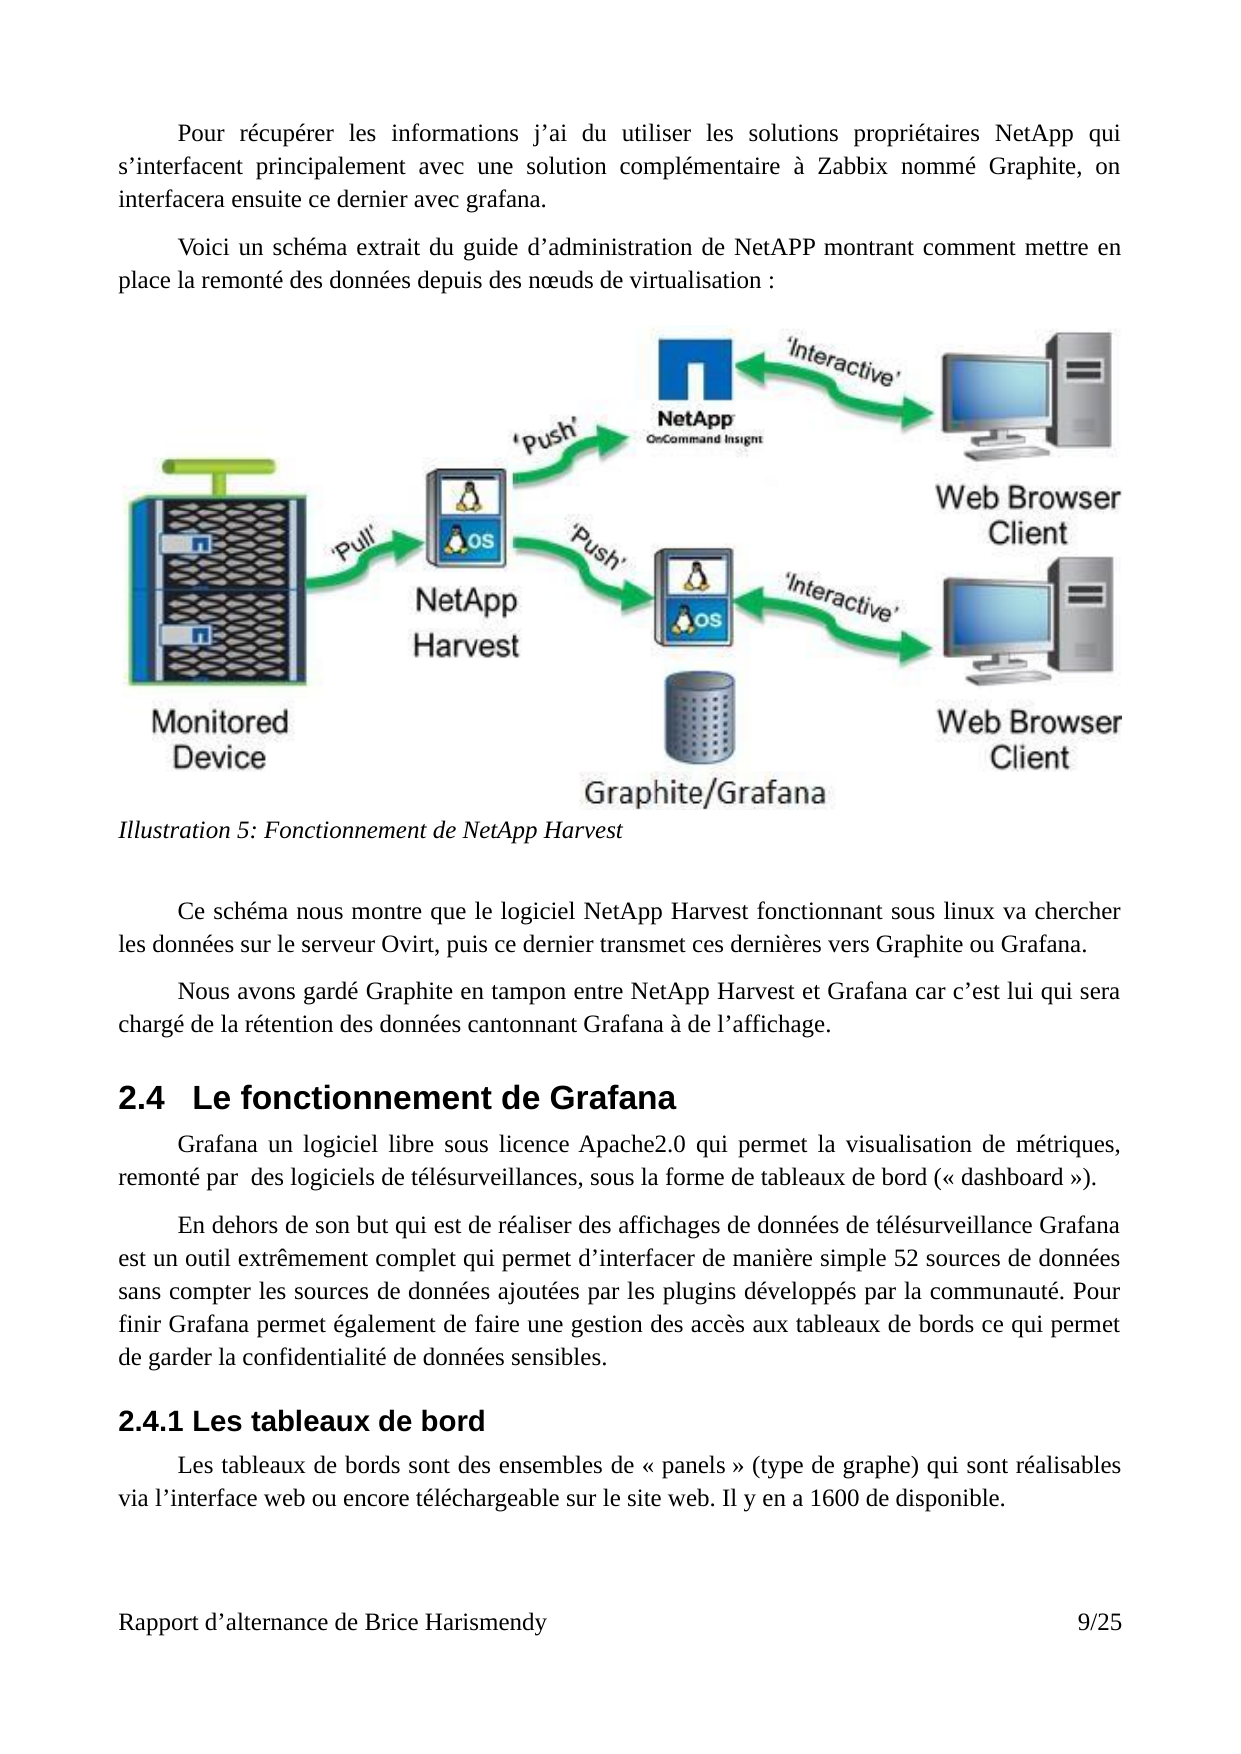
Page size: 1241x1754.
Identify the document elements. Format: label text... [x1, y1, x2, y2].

text Voici un schéma extrait du guide d’administration de NetAPP montrant comment mettre en place la remonté des données depuis des nœuds de virtualisation : [118, 232, 1122, 293]
text Grafana un logiciel libre sous licence Apache2.0 qui permet la visualisation de métriques, remonté par des logiciels de télésurveillances, sous la forme de tableaux de bord (« dashboard »). [118, 1129, 1122, 1191]
text Illustration 5: Fonctionnement de NetApp Harvest [118, 810, 1122, 844]
text Pour récupérer les informations j’ai du utiliser les solutions propriétaires NetApp qui s’interfacent principalement avec une solution complémentaire à Zabbix nommé Graphite, on interfacera ensuite ce dernier avec grafana. [118, 118, 1122, 213]
text Les tableaux de bords sont des ensembles de « panels » (type de graphe) qui sont réalisables via l’interface web ou encore téléchargeable sur le site web. Il y en a 1600 de disponible. [118, 1450, 1122, 1512]
text Ce schéma nous montre que le logiciel NetApp Harvest fonctionnant sous linux va chercher les données sur le serveur Ovirt, puis ce dernier transmet ces dernières vers Graphite ou Grafana. [118, 896, 1122, 958]
text En dehors de son but qui est de réaliser des affichages de données de télésurveillance Grafana est un outil extrêmement complet qui permet d’interfacer de manière simple 52 sources de données sans compter les sources de données ajoutées par les plugins développés par la communauté. Pour finir Grafana permet également de faire une gestion des accès aux tableaux de bords ce qui permet de garder la confidentialité de données sensibles. [118, 1210, 1122, 1371]
subtitle Les tableaux de bord [118, 1404, 1122, 1438]
subtitle Le fonctionnement de Grafana [118, 1078, 1122, 1117]
text Nous avons gardé Graphite en tampon entre NetApp Harvest et Grafana car c’est lui qui sera chargé de la rétention des données cantonnant Grafana à de l’affichage. [118, 976, 1122, 1038]
picture [118, 325, 1123, 810]
